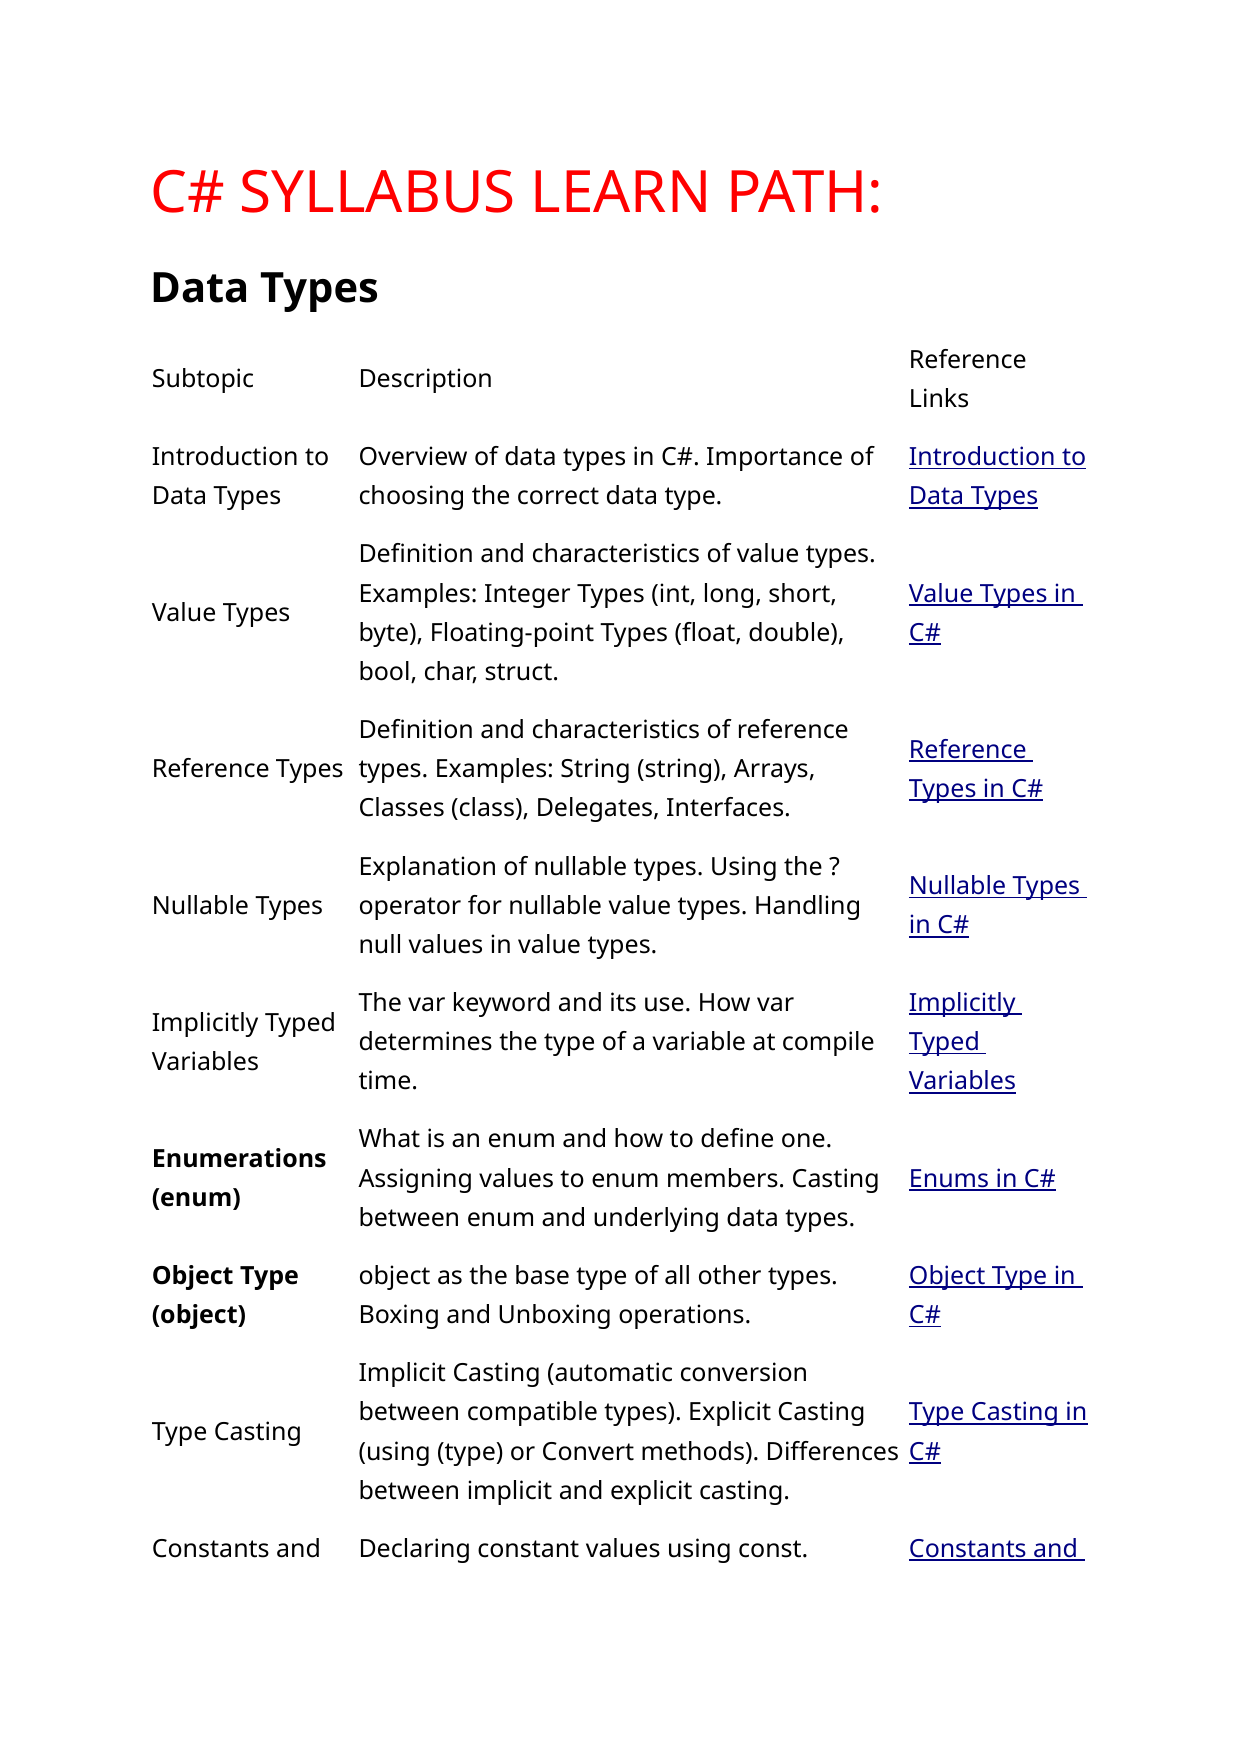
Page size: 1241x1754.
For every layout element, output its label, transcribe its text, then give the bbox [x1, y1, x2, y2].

table_cell Definition and characteristics of reference types. Examples: String (string), Arrays, Classes (class), Delegates, Interfaces. [357, 710, 907, 847]
table_cell Reference Types [150, 710, 357, 847]
table_header Subtopic [150, 340, 357, 437]
table_cell Object Type (object) [150, 1256, 357, 1353]
table_cell Overview of data types in C#. Importance of choosing the correct data type. [357, 437, 907, 534]
table_cell Explanation of nullable types. Using the ? operator for nullable value types. Handling null values in value types. [357, 847, 907, 983]
table_cell Implicitly Typed Variables [150, 983, 357, 1119]
table_cell Constants and [150, 1529, 357, 1566]
table_cell Nullable Types in C# [907, 847, 1090, 983]
table_cell Value Types [150, 535, 357, 710]
table_cell Implicit Casting (automatic conversion between compatible types). Explicit Casting (using (type) or Convert methods). Differences between implicit and explicit casting. [357, 1353, 907, 1529]
text Data Types [150, 258, 1090, 315]
table_cell What is an enum and how to define one. Assigning values to enum members. Casting between enum and underlying data types. [357, 1120, 907, 1256]
text C# SYLLABUS LEARN PATH: [150, 150, 1090, 229]
table_cell Constants and [907, 1529, 1090, 1566]
table_cell Nullable Types [150, 847, 357, 983]
table_cell Introduction to Data Types [150, 437, 357, 534]
table_cell Declaring constant values using const. [357, 1529, 907, 1566]
table_cell The var keyword and its use. How var determines the type of a variable at compile time. [357, 983, 907, 1119]
table_cell object as the base type of all other types. Boxing and Unboxing operations. [357, 1256, 907, 1353]
table_cell Type Casting in C# [907, 1353, 1090, 1529]
table_cell Enumerations (enum) [150, 1120, 357, 1256]
table_cell Object Type in C# [907, 1256, 1090, 1353]
table_header Reference Links [907, 340, 1090, 437]
table_cell Type Casting [150, 1353, 357, 1529]
table_cell Introduction to Data Types [907, 437, 1090, 534]
table_cell Reference Types in C# [907, 710, 1090, 847]
table_header Description [357, 340, 907, 437]
table_cell Value Types in C# [907, 535, 1090, 710]
table_cell Definition and characteristics of value types. Examples: Integer Types (int, long, short, byte), Floating-point Types (float, double), bool, char, struct. [357, 535, 907, 710]
table_cell Enums in C# [907, 1120, 1090, 1256]
table_cell Implicitly Typed Variables [907, 983, 1090, 1119]
